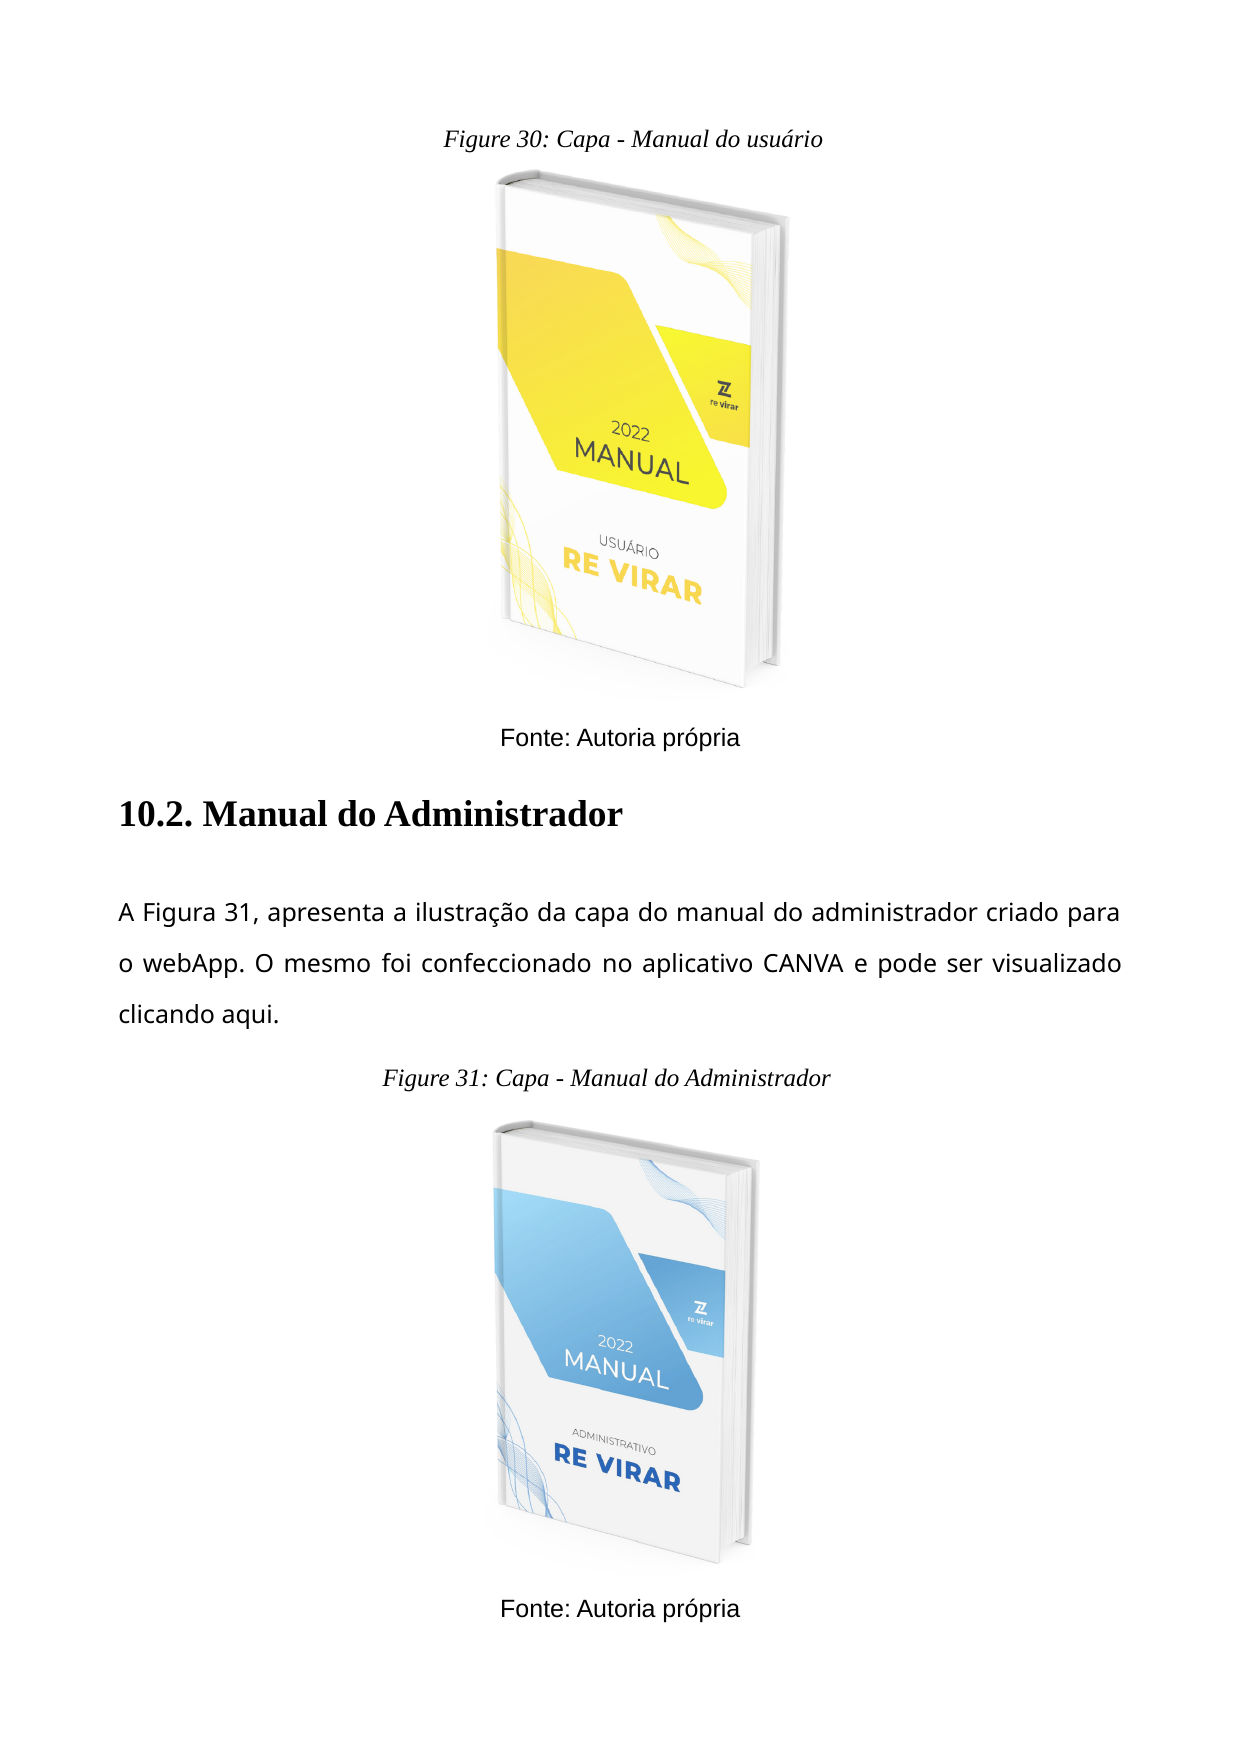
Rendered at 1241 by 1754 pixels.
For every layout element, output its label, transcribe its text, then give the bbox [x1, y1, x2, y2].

text Fonte: Autoria própria [118, 111, 1122, 752]
text Figure 30: Capa - Manual do usuário [443, 124, 827, 153]
subtitle 10.2. Manual do Administrador [118, 791, 1122, 834]
picture [541, 152, 726, 708]
text Figure 31: Capa - Manual do Administrador [382, 1063, 877, 1092]
text Fonte: Autoria própria [118, 1051, 1122, 1622]
text A Figura 31, apresenta a ilustração da capa do manual do administrador criado para o webApp. O mesmo foi confeccionado no aplicativo CANVA e pode ser visualizado clicando aqui. [118, 894, 1122, 1031]
picture [531, 1104, 699, 1578]
